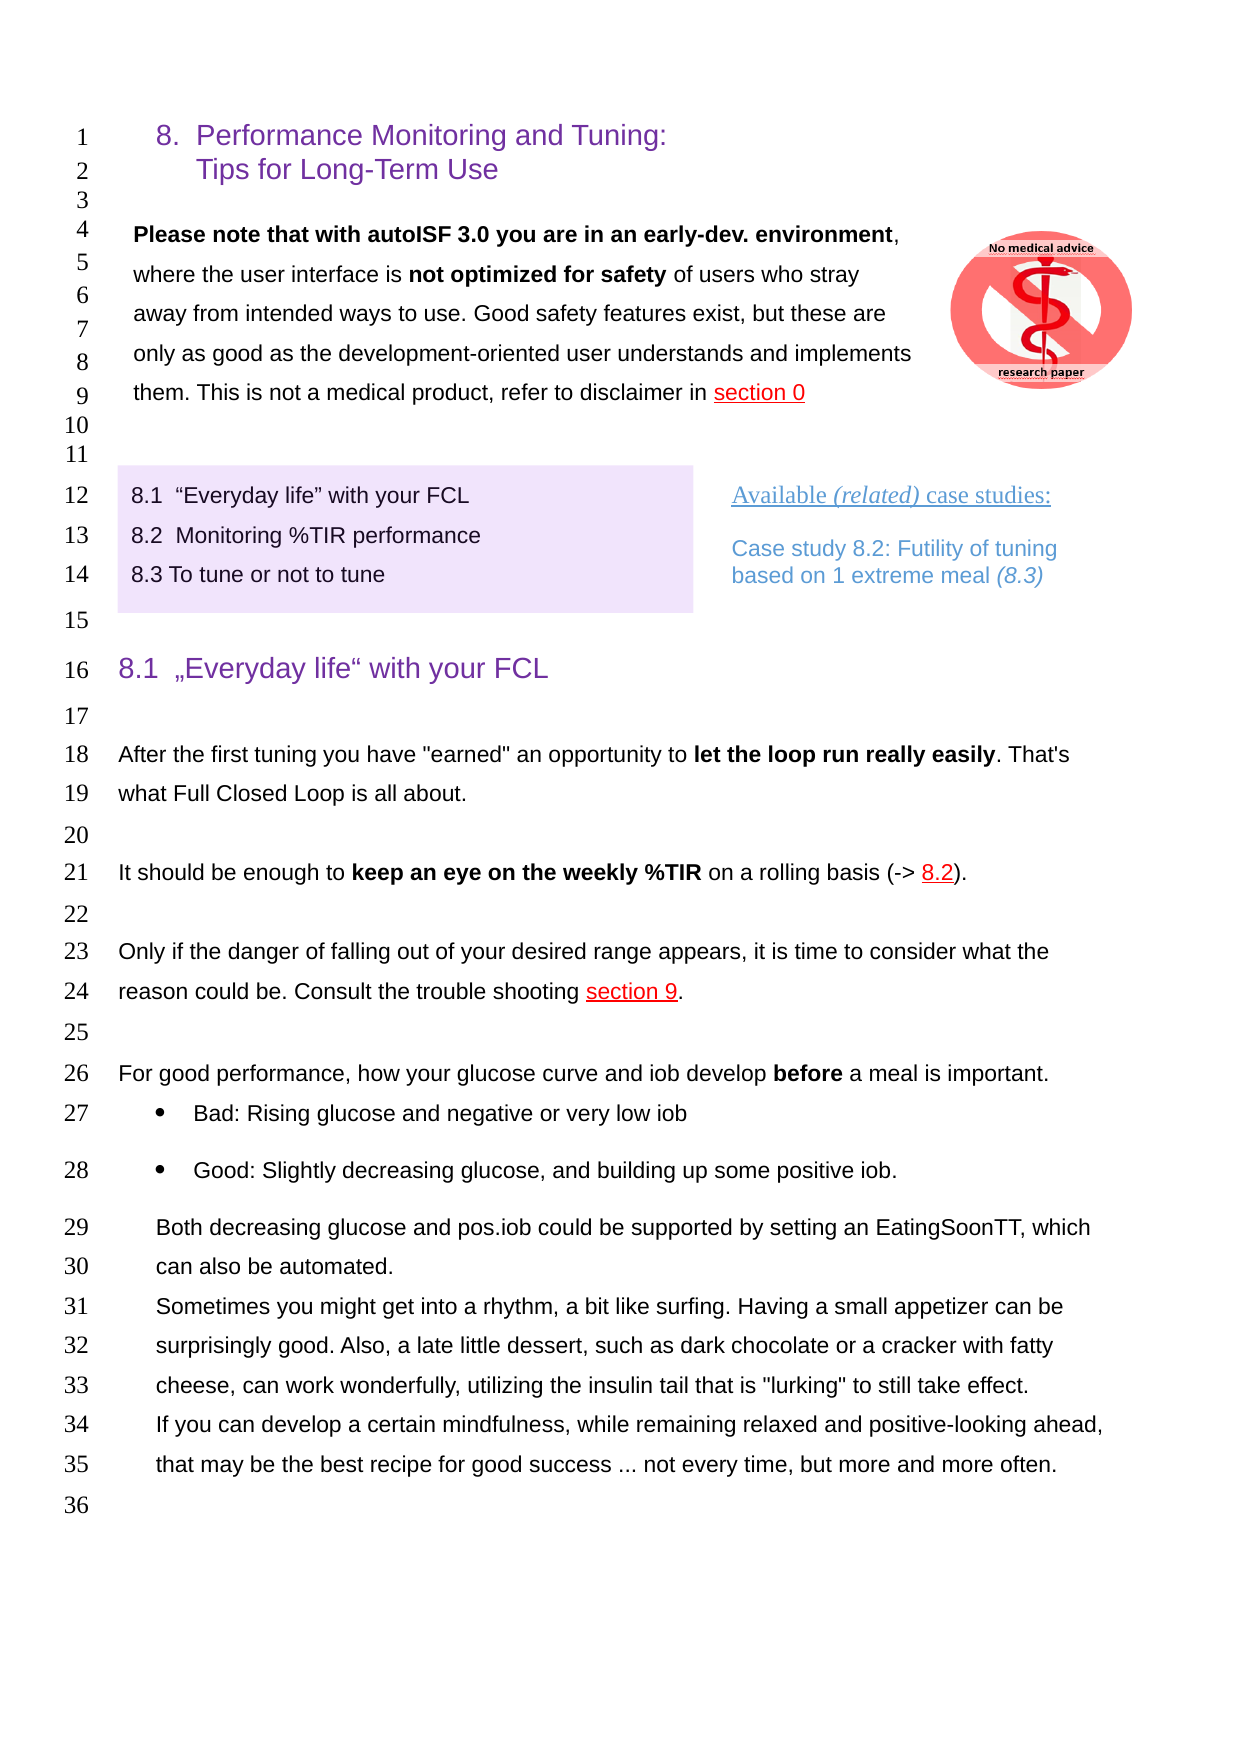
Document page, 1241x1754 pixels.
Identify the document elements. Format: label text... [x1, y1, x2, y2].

text 8. Performance Monitoring and Tuning: [156, 118, 1122, 152]
text 8.3 To tune or not to tune [694, 561, 716, 588]
text If you can develop a certain mindfulness, while remaining relaxed and positive-looking ahead, that may be the best recipe for good success ... not every time, but more and more often. [156, 1411, 1122, 1477]
text Case study 8.2: Futility of tuning based on 1 extreme meal (8.3) [731, 535, 1112, 588]
list Good: Slightly decreasing glucose, and building up some positive iob. [156, 1157, 1122, 1184]
list Bad: Rising glucose and negative or very low iob [156, 1100, 1122, 1127]
text Available (related) case studies: [731, 480, 1112, 509]
text Sometimes you might get into a rhythm, a bit like surfing. Having a small appetizer can be surprisingly good. Also, a late little dessert, such as dark chocolate or a cracker with fatty cheese, can work wonderfully, utilizing the insulin tail that is "lurking" to still take effect. [156, 1293, 1122, 1398]
text For good performance, how your glucose curve and iob develop before a meal is important. [118, 1060, 1122, 1087]
text Only if the danger of falling out of your desired range appears, it is time to consider what the reason could be. Consult the trouble shooting section 9. [118, 938, 1122, 1004]
text It should be enough to keep an eye on the weekly %TIR on a rolling basis (-> 8.2). [118, 859, 1122, 886]
text Both decreasing glucose and pos.iob could be supported by setting an EatingSoonTT, which can also be automated. [156, 1214, 1122, 1279]
text 8.1 „Everyday life“ with your FCL [118, 651, 1122, 684]
text Tips for Long-Term Use V.2.2next V.2.0 [156, 152, 1122, 185]
text Please note that with autoISF 3.0 you are in an early-dev. environment, where the user interface is not optimized for safety of users who stray away from intended ways to use. Good safety features exist, but these are only as good as the development-oriented user understands and implements them. This is not a medical product, refer to disclaimer in section 0 [133, 221, 918, 406]
text After the first tuning you have "earned" an opportunity to let the loop run really easily. That's what Full Closed Loop is all about. [118, 741, 1122, 807]
